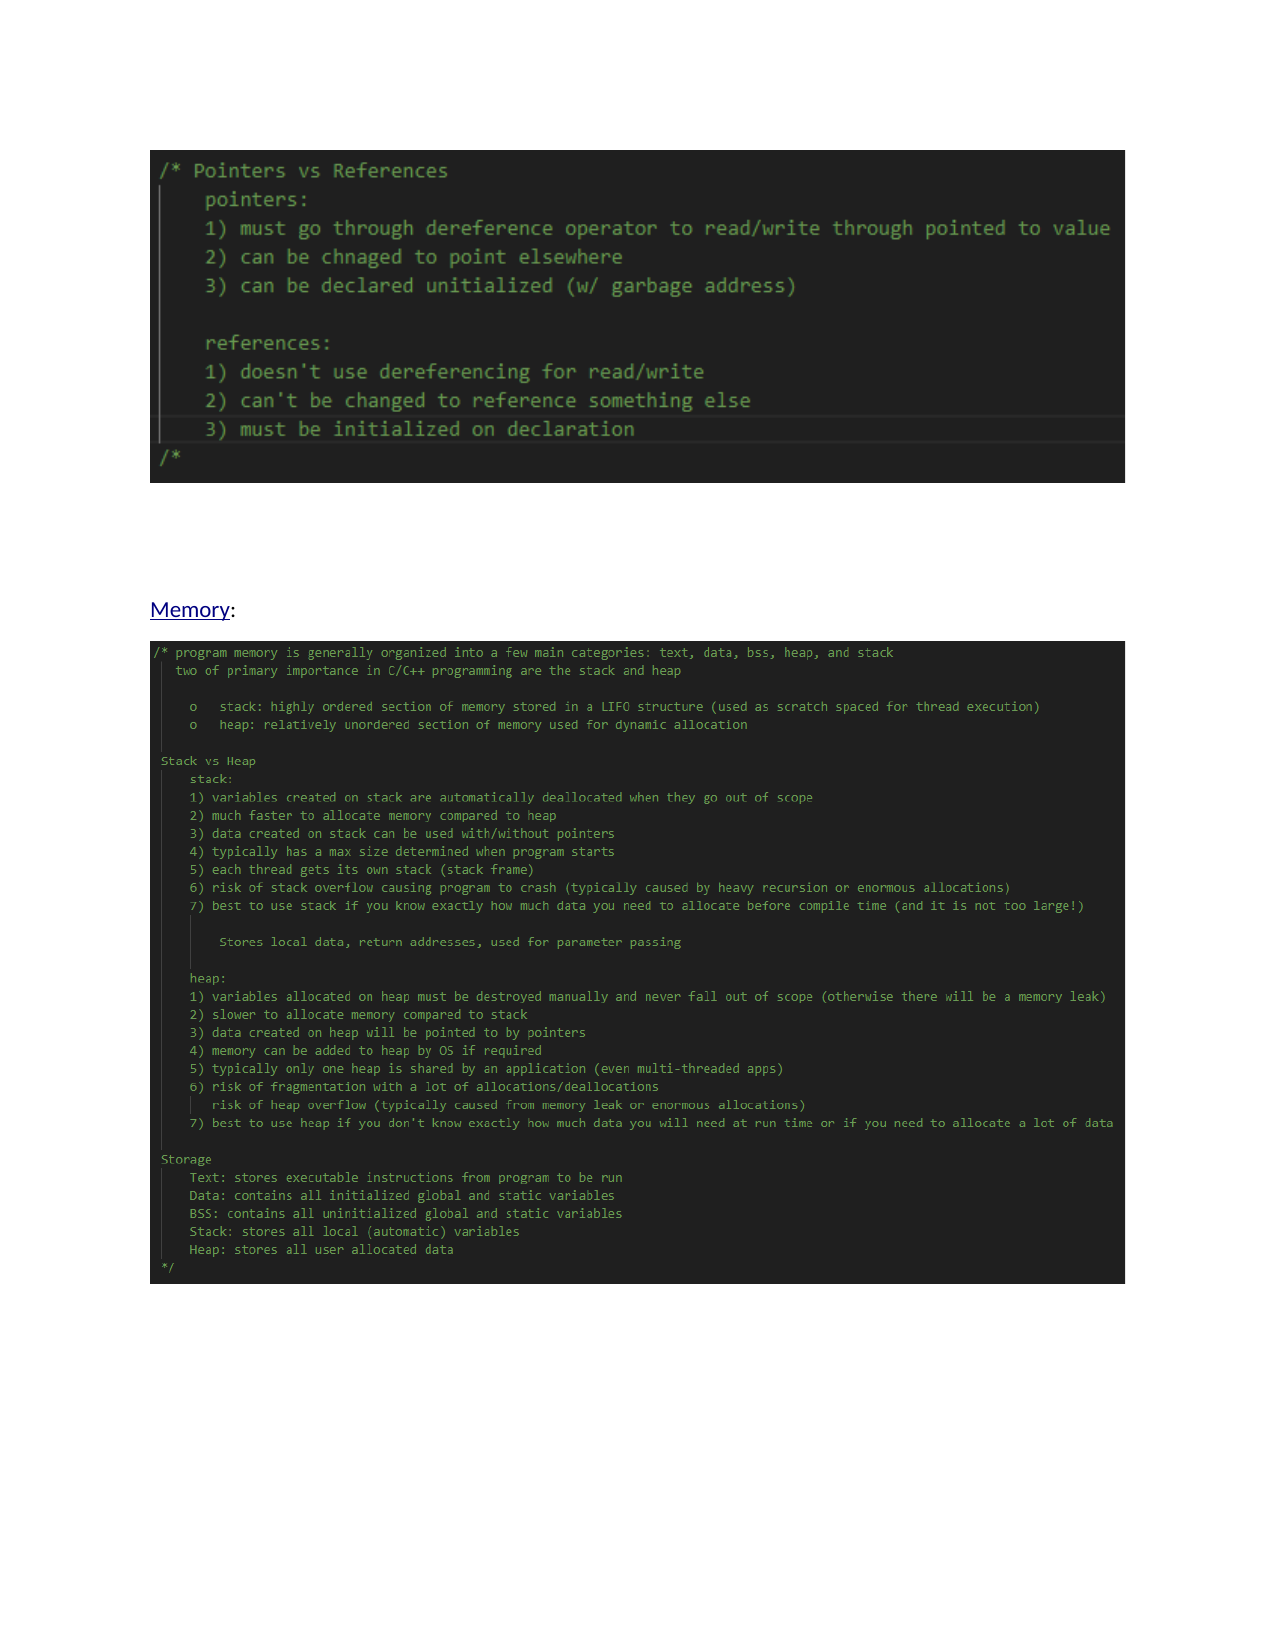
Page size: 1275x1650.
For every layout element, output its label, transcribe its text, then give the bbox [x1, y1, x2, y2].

text Memory: [150, 595, 1125, 623]
